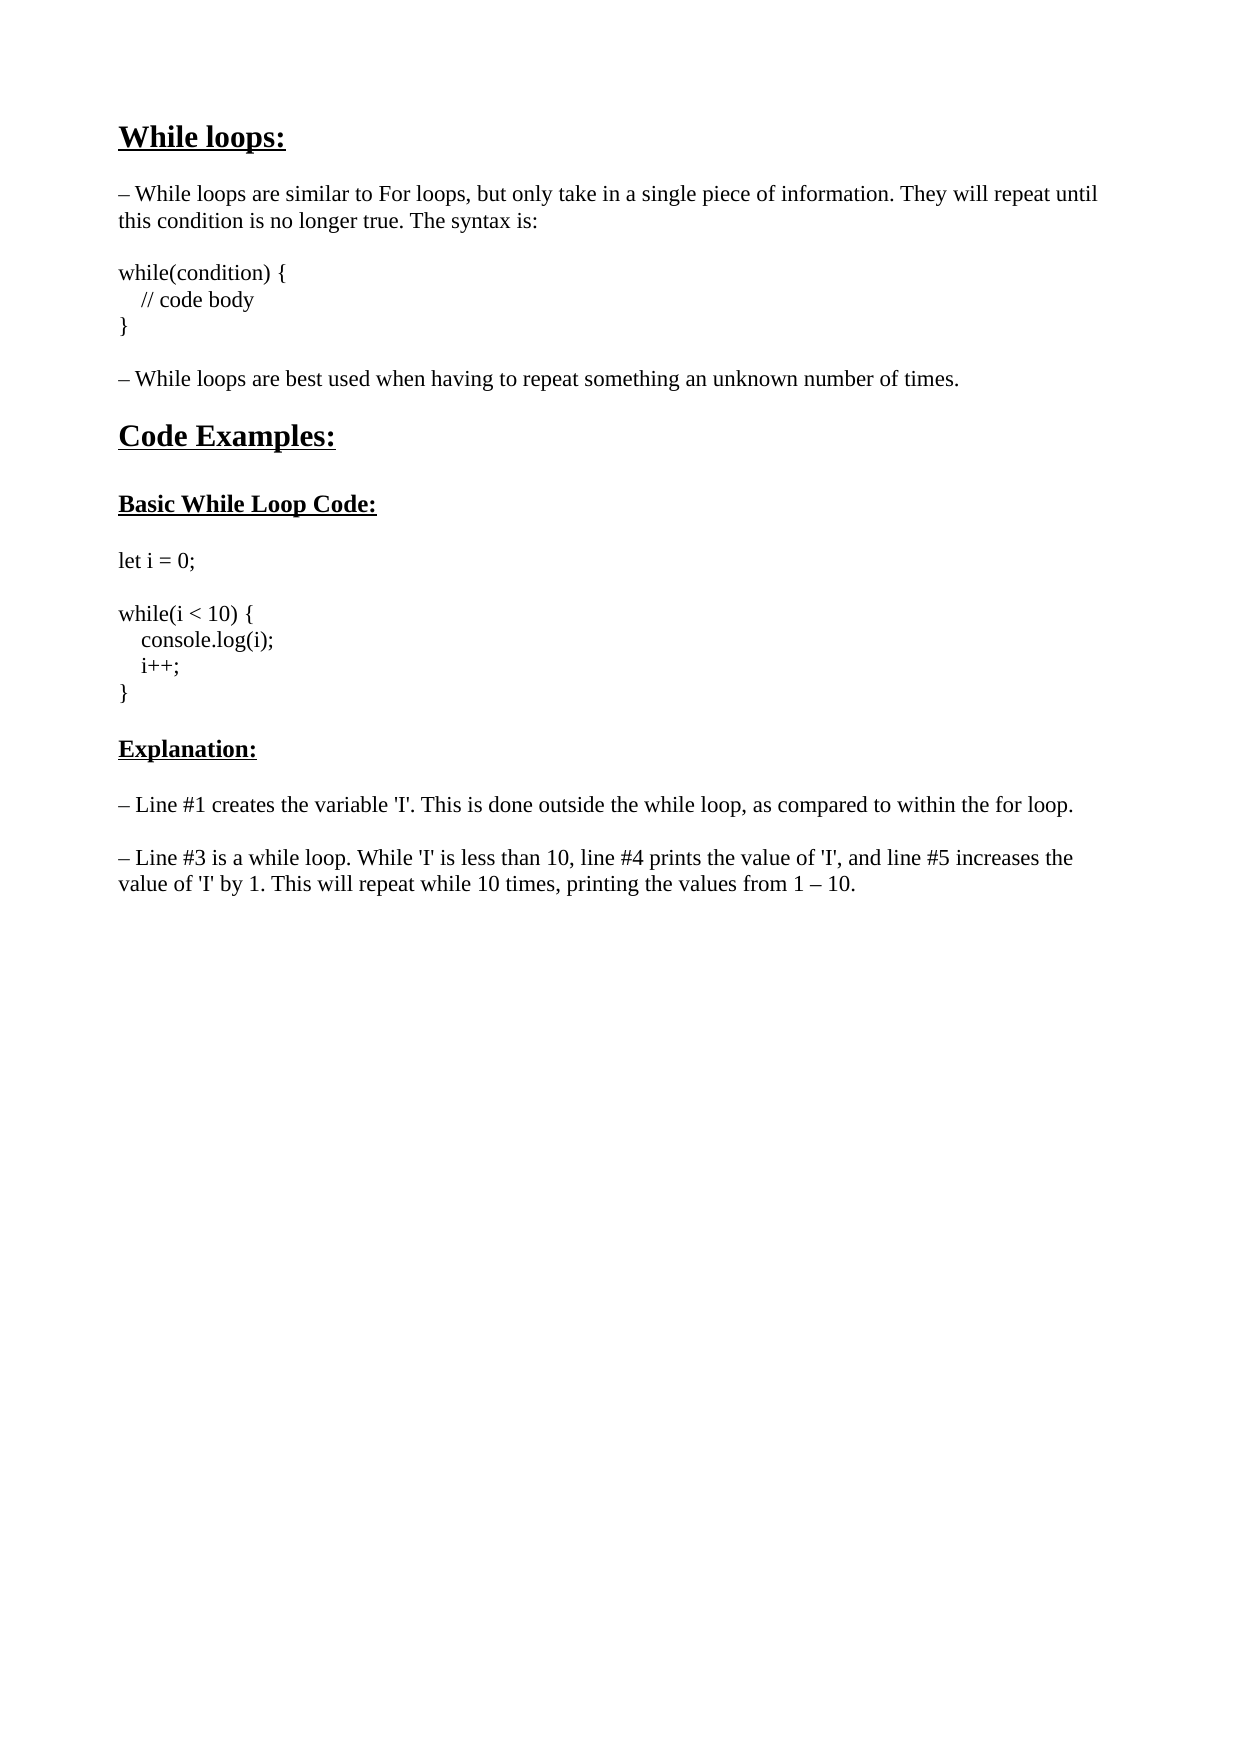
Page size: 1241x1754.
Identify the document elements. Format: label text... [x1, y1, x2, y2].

text – While loops are best used when having to repeat something an unknown number of times. [118, 365, 1122, 391]
text // code body [118, 286, 1122, 312]
text – While loops are similar to For loops, but only take in a single piece of information. They will repeat until this condition is no longer true. The syntax is: [118, 180, 1122, 233]
text } [118, 312, 1122, 338]
text console.log(i); [118, 626, 1122, 652]
text i++; [118, 652, 1122, 679]
text Explanation: [118, 734, 1122, 763]
text – Line #3 is a while loop. While 'I' is less than 10, line #4 prints the value of 'I', and line #5 increases the value of 'I' by 1. This will repeat while 10 times, printing the values from 1 – 10. [118, 844, 1122, 897]
text while(i < 10) { [118, 600, 1122, 626]
text while(condition) { [118, 259, 1122, 286]
text While loops: [118, 118, 1122, 154]
text – Line #1 creates the variable 'I'. This is done outside the while loop, as compared to within the for loop. [118, 791, 1122, 818]
text let i = 0; [118, 547, 1122, 573]
text } [118, 679, 1122, 705]
text Basic While Loop Code: [118, 489, 1122, 518]
text Code Examples: [118, 418, 1122, 453]
